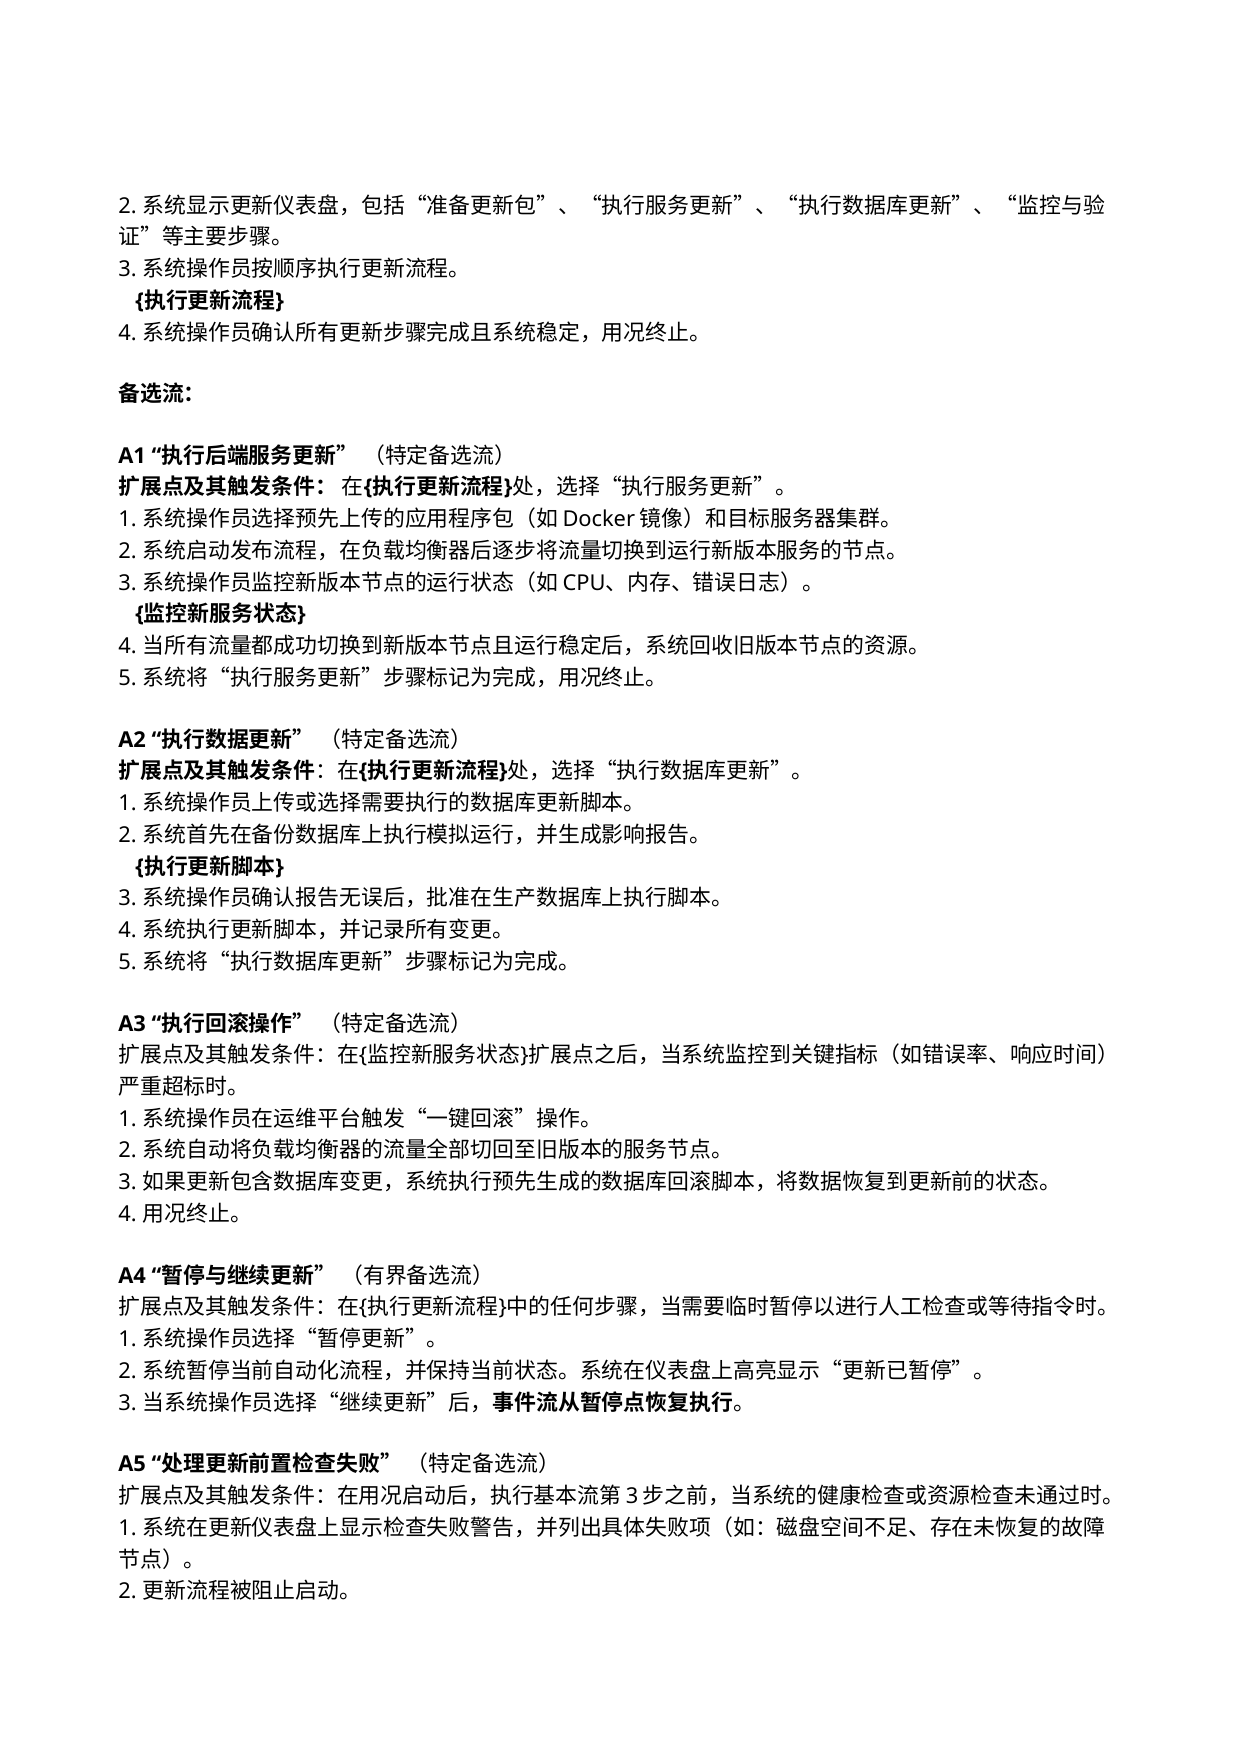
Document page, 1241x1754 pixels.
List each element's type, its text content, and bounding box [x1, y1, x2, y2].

text 4. 当所有流量都成功切换到新版本节点且运行稳定后，系统回收旧版本节点的资源。 [118, 628, 1122, 660]
text 3. 系统操作员按顺序执行更新流程。 [118, 251, 1122, 283]
text 5. 系统将“执行服务更新”步骤标记为完成，用况终止。 [118, 660, 1122, 692]
text 3. 当系统操作员选择“继续更新”后，事件流从暂停点恢复执行。 [118, 1385, 1122, 1416]
text 2. 系统显示更新仪表盘，包括“准备更新包”、“执行服务更新”、“执行数据库更新”、“监控与验证”等主要步骤。 [118, 188, 1122, 251]
text 4. 用况终止。 [118, 1196, 1122, 1228]
text 扩展点及其触发条件：在{执行更新流程}处，选择“执行数据库更新”。 [118, 753, 1122, 785]
text 2. 更新流程被阻止启动。 [118, 1573, 1122, 1605]
text 3. 系统操作员监控新版本节点的运行状态（如CPU、内存、错误日志）。 [118, 565, 1122, 596]
text 扩展点及其触发条件：在{执行更新流程}中的任何步骤，当需要临时暂停以进行人工检查或等待指令时。 [118, 1289, 1122, 1321]
text 1. 系统在更新仪表盘上显示检查失败警告，并列出具体失败项（如：磁盘空间不足、存在未恢复的故障节点）。 [118, 1510, 1122, 1573]
text A5 “处理更新前置检查失败” （特定备选流） [118, 1446, 1122, 1478]
text 2. 系统启动发布流程，在负载均衡器后逐步将流量切换到运行新版本服务的节点。 [118, 533, 1122, 565]
text 5. 系统将“执行数据库更新”步骤标记为完成。 [118, 944, 1122, 976]
text 4. 系统操作员确认所有更新步骤完成且系统稳定，用况终止。 [118, 314, 1122, 346]
text 3. 系统操作员确认报告无误后，批准在生产数据库上执行脚本。 [118, 880, 1122, 912]
text 扩展点及其触发条件：在{监控新服务状态}扩展点之后，当系统监控到关键指标（如错误率、响应时间）严重超标时。 [118, 1037, 1122, 1101]
text 1. 系统操作员选择预先上传的应用程序包（如Docker镜像）和目标服务器集群。 [118, 501, 1122, 533]
text {执行更新脚本} [118, 849, 1122, 880]
text 备选流： [118, 376, 1122, 408]
text 扩展点及其触发条件： 在{执行更新流程}处，选择“执行服务更新”。 [118, 469, 1122, 501]
text {执行更新流程} [118, 283, 1122, 314]
text {监控新服务状态} [118, 596, 1122, 628]
text 3. 如果更新包含数据库变更，系统执行预先生成的数据库回滚脚本，将数据恢复到更新前的状态。 [118, 1164, 1122, 1196]
text A4 “暂停与继续更新” （有界备选流） [118, 1258, 1122, 1289]
text A2 “执行数据更新” （特定备选流） [118, 722, 1122, 753]
text A3 “执行回滚操作” （特定备选流） [118, 1006, 1122, 1037]
text 2. 系统暂停当前自动化流程，并保持当前状态。系统在仪表盘上高亮显示“更新已暂停”。 [118, 1353, 1122, 1385]
text 扩展点及其触发条件：在用况启动后，执行基本流第3步之前，当系统的健康检查或资源检查未通过时。 [118, 1478, 1122, 1510]
text A1 “执行后端服务更新” （特定备选流） [118, 438, 1122, 469]
text 1. 系统操作员上传或选择需要执行的数据库更新脚本。 [118, 785, 1122, 817]
text 1. 系统操作员选择“暂停更新”。 [118, 1321, 1122, 1353]
text 4. 系统执行更新脚本，并记录所有变更。 [118, 912, 1122, 944]
text 2. 系统自动将负载均衡器的流量全部切回至旧版本的服务节点。 [118, 1132, 1122, 1164]
text 2. 系统首先在备份数据库上执行模拟运行，并生成影响报告。 [118, 817, 1122, 849]
text 1. 系统操作员在运维平台触发“一键回滚”操作。 [118, 1101, 1122, 1132]
